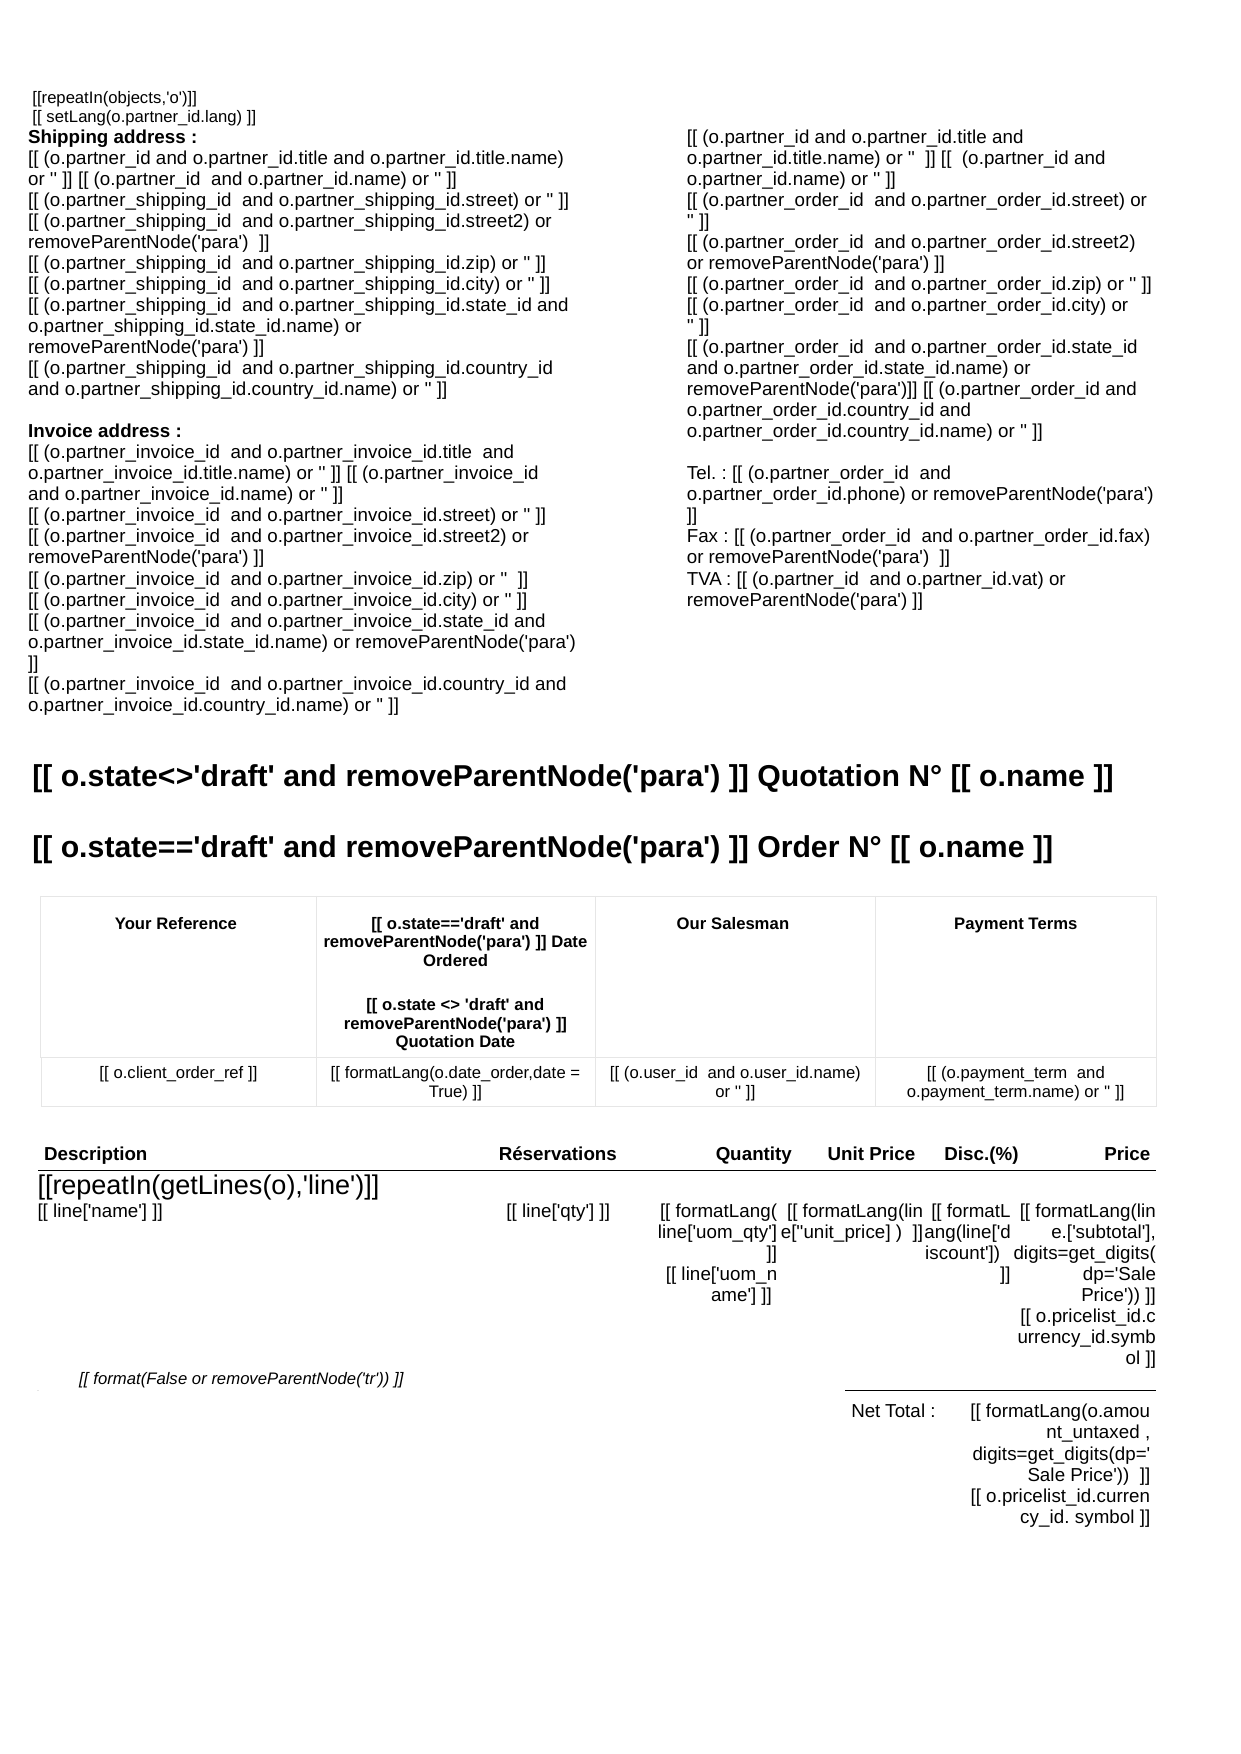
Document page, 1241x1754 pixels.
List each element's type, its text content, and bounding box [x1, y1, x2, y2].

table_header [[ (o.partner_id and o.partner_id.title and o.partner_id.title.name) or '' ]] [[ (o.partner_id and o.partner_id.name) or '' ]] [[ (o.partner_order_id and o.partner_order_id.street) or '' ]] [[ (o.partner_order_id and o.partner_order_id.street2) or removeParentNode('para') ]] [[ (o.partner_order_id and o.partner_order_id.zip) or '' ]] [[ (o.partner_order_id and o.partner_order_id.city) or '' ]] [[ (o.partner_order_id and o.partner_order_id.state_id and o.partner_order_id.state_id.name) or removeParentNode('para')]] [[ (o.partner_order_id and o.partner_order_id.country_id and o.partner_order_id.country_id.name) or '' ]] Tel. : [[ (o.partner_order_id and o.partner_order_id.phone) or removeParentNode('para') ]] Fax : [[ (o.partner_order_id and o.partner_order_id.fax) or removeParentNode('para') ]] TVA : [[ (o.partner_id and o.partner_id.vat) or removeParentNode('para') ]] [687, 126, 1156, 715]
table_header Net Total : [845, 1391, 961, 1533]
table_header [[ o.state=='draft' and removeParentNode('para') ]] Date Ordered [[ o.state <> 'draft' and removeParentNode('para') ]] Quotation Date [317, 897, 595, 1057]
table_header Payment Terms [876, 897, 1156, 1057]
table_header [[ formatLang(line.['subtotal'], digits=get_digits(dp='Sale Price')) ]] [[ o.pricelist_id.currency_id.symbol ]] [1010, 1201, 1156, 1369]
table_header [[ formatLang(line['discount']) ]] [923, 1201, 1010, 1369]
table_header [[ formatLang(o.date_order,date = True) ]] [317, 1058, 595, 1106]
table_header [[ (o.payment_term and o.payment_term.name) or '' ]] [876, 1058, 1156, 1106]
text [[ o.state<>'draft' and removeParentNode('para') ]] Quotation N° [[ o.name ]] [32, 759, 1156, 793]
table_header Price [1024, 1125, 1156, 1170]
table_header Description [38, 1125, 460, 1170]
table_cell [460, 1369, 656, 1390]
table_cell [[ format(False or removeParentNode('tr')) ]] [37, 1369, 460, 1390]
table_header Quantity [655, 1125, 797, 1170]
table_header [39, 1395, 845, 1533]
text [[repeatIn(objects,'o')]] [32, 88, 1156, 107]
table_header [[ line['name'] ]] [37, 1201, 460, 1369]
text [[ setLang(o.partner_id.lang) ]] [32, 107, 1156, 126]
table_header [[ formatLang(o.amount_untaxed , digits=get_digits(dp='Sale Price')) ]] [[ o.pricelist_id.currency_id. symbol ]] [961, 1391, 1156, 1533]
table_cell [777, 1369, 923, 1390]
text [[ o.state=='draft' and removeParentNode('para') ]] Order N° [[ o.name ]] [32, 830, 1156, 864]
table_header [[ line['qty'] ]] [460, 1201, 656, 1369]
text [[repeatIn(getLines(o),'line')]] [37, 1170, 1156, 1201]
table_header Our Salesman [596, 897, 875, 1057]
table_header Unit Price [798, 1125, 921, 1170]
table_header [[ o.client_order_ref ]] [42, 1058, 316, 1106]
table_header [[ formatLang(line[''unit_price] ) ]] [777, 1201, 923, 1369]
table_header Disc.(%) [921, 1125, 1024, 1170]
table_cell [1010, 1369, 1156, 1390]
table_header Your Reference [41, 897, 316, 1057]
table_cell [923, 1369, 1010, 1390]
table_header Réservations [460, 1125, 655, 1170]
table_header [580, 126, 687, 715]
table_header [[ formatLang(line['uom_qty'] ]] [[ line['uom_name'] ]] [656, 1201, 777, 1369]
table_header Shipping address : [[ (o.partner_id and o.partner_id.title and o.partner_id.title.name) or '' ]] [[ (o.partner_id and o.partner_id.name) or '' ]] [[ (o.partner_shipping_id and o.partner_shipping_id.street) or '' ]] [[ (o.partner_shipping_id and o.partner_shipping_id.street2) or removeParentNode('para') ]] [[ (o.partner_shipping_id and o.partner_shipping_id.zip) or '' ]] [[ (o.partner_shipping_id and o.partner_shipping_id.city) or '' ]] [[ (o.partner_shipping_id and o.partner_shipping_id.state_id and o.partner_shipping_id.state_id.name) or removeParentNode('para') ]] [[ (o.partner_shipping_id and o.partner_shipping_id.country_id and o.partner_shipping_id.country_id.name) or '' ]] Invoice address : [[ (o.partner_invoice_id and o.partner_invoice_id.title and o.partner_invoice_id.title.name) or '' ]] [[ (o.partner_invoice_id and o.partner_invoice_id.name) or '' ]] [[ (o.partner_invoice_id and o.partner_invoice_id.street) or '' ]] [[ (o.partner_invoice_id and o.partner_invoice_id.street2) or removeParentNode('para') ]] [[ (o.partner_invoice_id and o.partner_invoice_id.zip) or '' ]] [[ (o.partner_invoice_id and o.partner_invoice_id.city) or '' ]] [[ (o.partner_invoice_id and o.partner_invoice_id.state_id and o.partner_invoice_id.state_id.name) or removeParentNode('para') ]] [[ (o.partner_invoice_id and o.partner_invoice_id.country_id and o.partner_invoice_id.country_id.name) or '' ]] [28, 126, 580, 715]
table_header [[ (o.user_id and o.user_id.name) or '' ]] [596, 1058, 875, 1106]
table_cell [656, 1369, 777, 1390]
